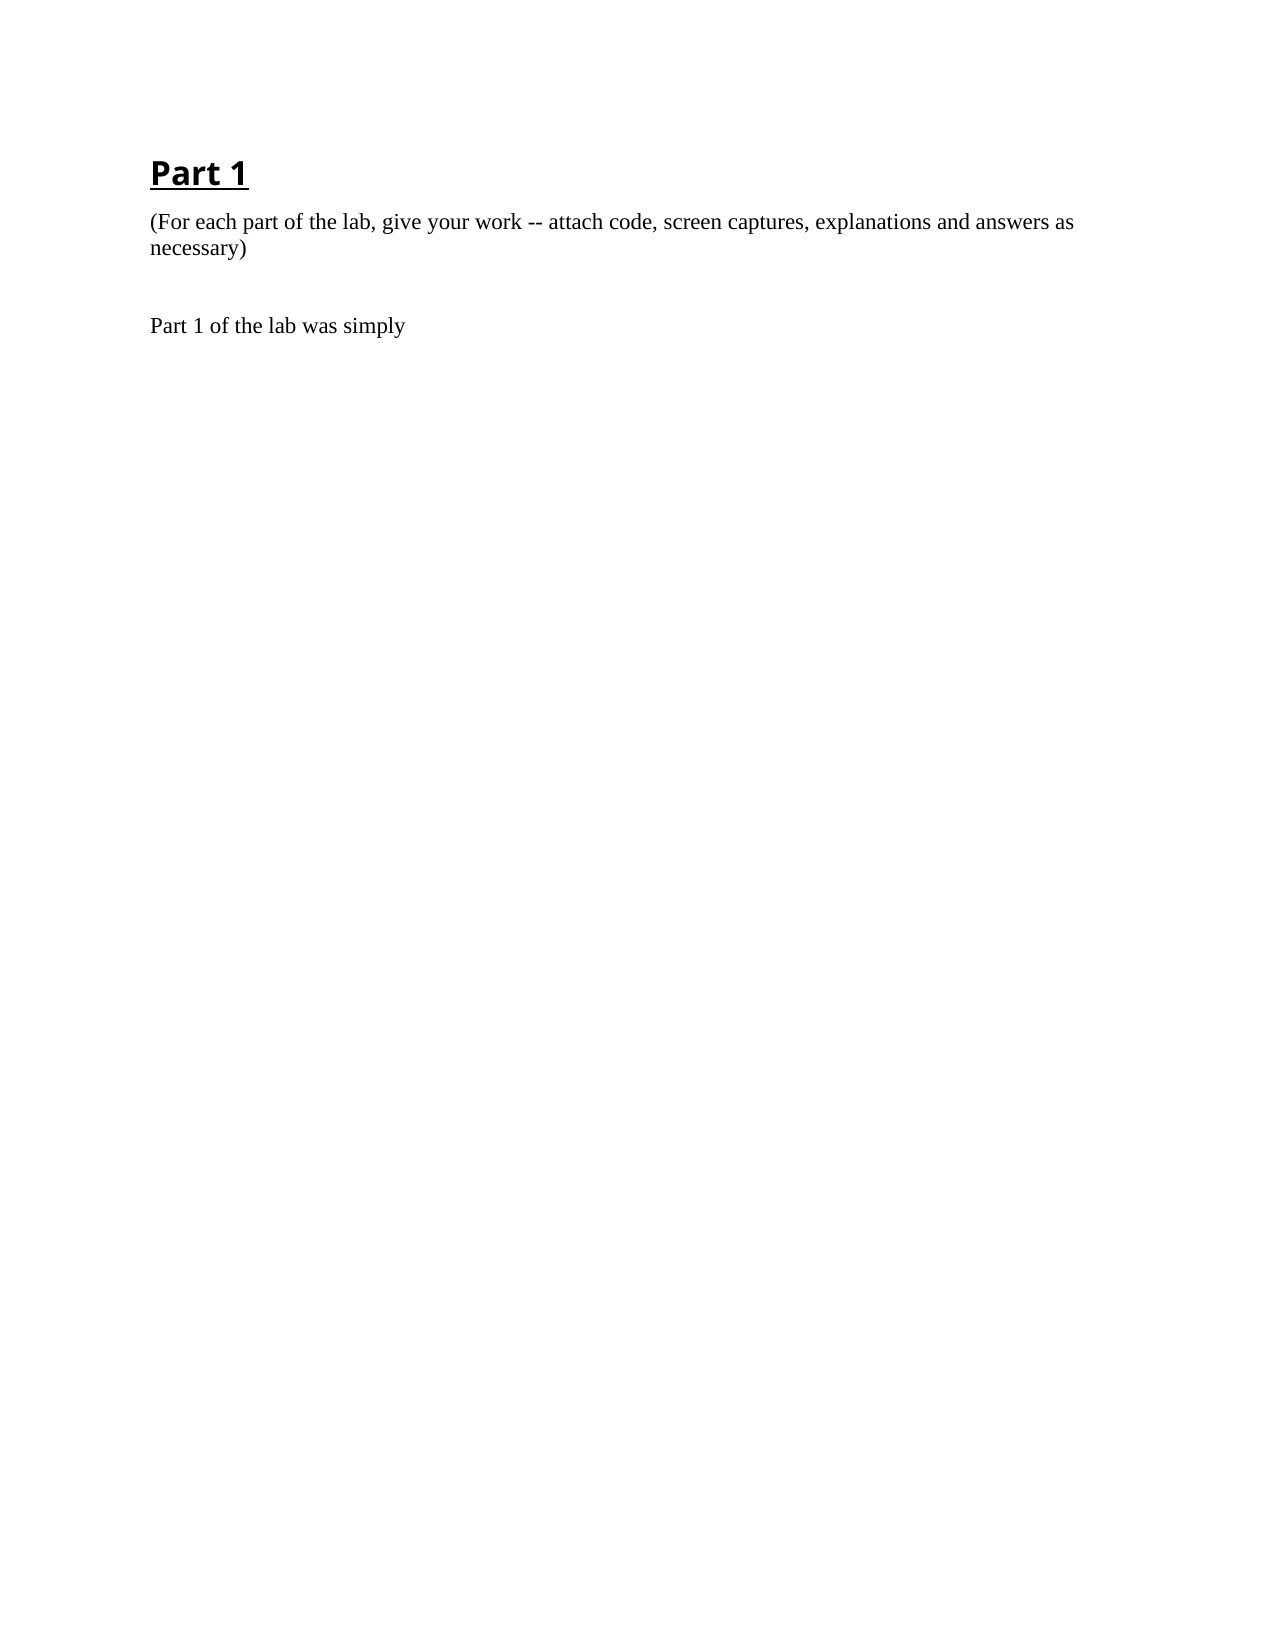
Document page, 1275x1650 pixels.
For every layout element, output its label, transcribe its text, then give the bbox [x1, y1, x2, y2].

subtitle Part 1 [150, 150, 1125, 195]
text Part 1 of the lab was simply [150, 312, 1125, 338]
text (For each part of the lab, give your work -- attach code, screen captures, explanations and answers as necessary) [150, 208, 1125, 260]
